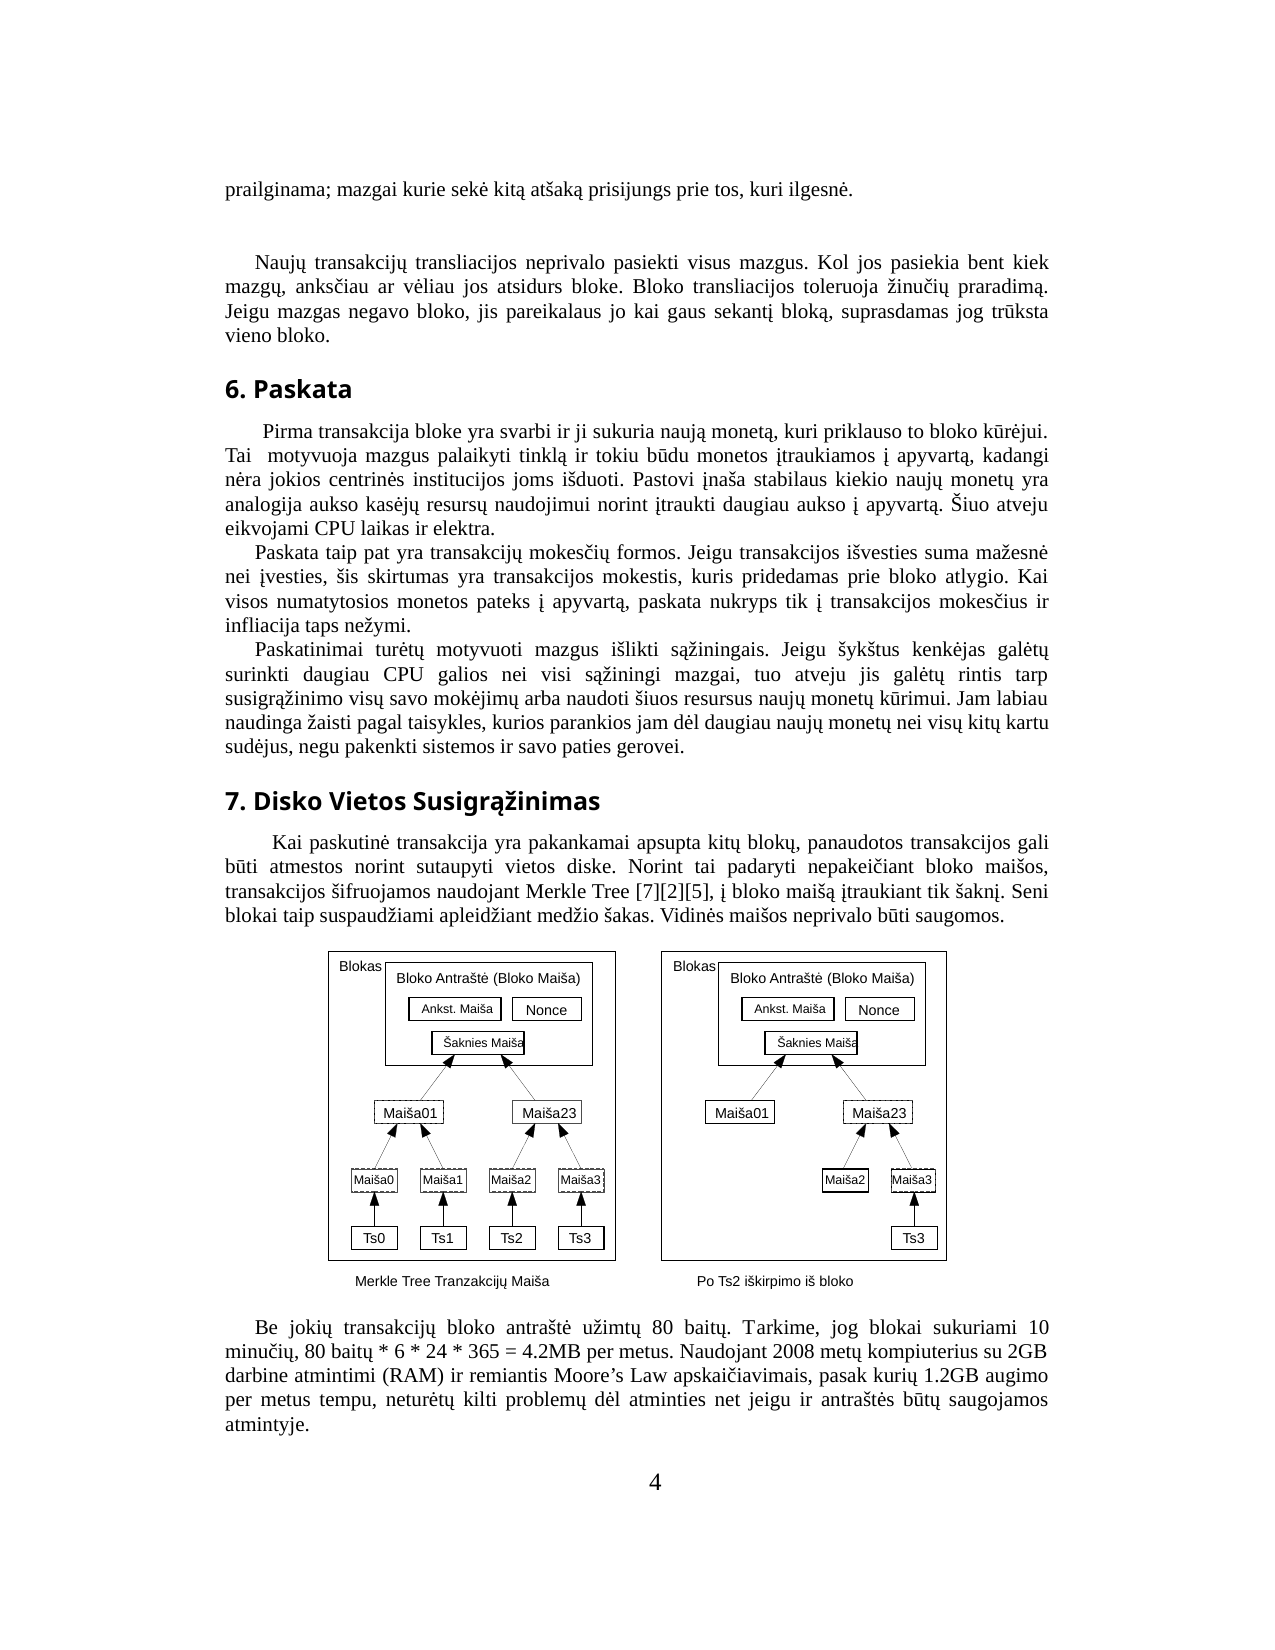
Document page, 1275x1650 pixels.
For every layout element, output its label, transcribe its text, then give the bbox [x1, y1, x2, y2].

text Pirma transakcija bloke yra svarbi ir ji sukuria naują monetą, kuri priklauso to bloko kūrėjui. Tai motyvuoja mazgus palaikyti tinklą ir tokiu būdu monetos įtraukiamos į apyvartą, kadangi nėra jokios centrinės institucijos joms išduoti. Pastovi įnaša stabilaus kiekio naujų monetų yra analogija aukso kasėjų resursų naudojimui norint įtraukti daugiau aukso į apyvartą. Šiuo atveju eikvojami CPU laikas ir elektra. [225, 419, 1050, 540]
text Be jokių transakcijų bloko antraštė užimtų 80 baitų. Tarkime, jog blokai sukuriami 10 minučių, 80 baitų * 6 * 24 * 365 = 4.2MB per metus. Naudojant 2008 metų kompiuterius su 2GB darbine atmintimi (RAM) ir remiantis Moore’s Law apskaičiavimais, pasak kurių 1.2GB augimo per metus tempu, neturėtų kilti problemų dėl atminties net jeigu ir antraštės būtų saugojamos atmintyje. [225, 1314, 1050, 1436]
subtitle 7. Disko Vietos Susigrąžinimas [225, 783, 1050, 817]
subtitle 6. Paskata [225, 372, 1050, 406]
text Naujų transakcijų transliacijos neprivalo pasiekti visus mazgus. Kol jos pasiekia bent kiek mazgų, anksčiau ar vėliau jos atsidurs bloke. Bloko transliacijos toleruoja žinučių praradimą. Jeigu mazgas negavo bloko, jis pareikalaus jo kai gaus sekantį bloką, suprasdamas jog trūksta vieno bloko. [225, 250, 1050, 347]
text Kai paskutinė transakcija yra pakankamai apsupta kitų blokų, panaudotos transakcijos gali būti atmestos norint sutaupyti vietos diske. Norint tai padaryti nepakeičiant bloko maišos, transakcijos šifruojamos naudojant Merkle Tree [7][2][5], į bloko maišą įtraukiant tik šaknį. Seni blokai taip suspaudžiami apleidžiant medžio šakas. Vidinės maišos neprivalo būti saugomos. [225, 830, 1050, 927]
text Paskata taip pat yra transakcijų mokesčių formos. Jeigu transakcijos išvesties suma mažesnė nei įvesties, šis skirtumas yra transakcijos mokestis, kuris pridedamas prie bloko atlygio. Kai visos numatytosios monetos pateks į apyvartą, paskata nukryps tik į transakcijos mokesčius ir infliacija taps nežymi. [225, 540, 1050, 637]
text Paskatinimai turėtų motyvuoti mazgus išlikti sąžiningais. Jeigu šykštus kenkėjas galėtų surinkti daugiau CPU galios nei visi sąžiningi mazgai, tuo atveju jis galėtų rintis tarp susigrąžinimo visų savo mokėjimų arba naudoti šiuos resursus naujų monetų kūrimui. Jam labiau naudinga žaisti pagal taisykles, kurios parankios jam dėl daugiau naujų monetų nei visų kitų kartu sudėjus, negu pakenkti sistemos ir savo paties gerovei. [225, 637, 1050, 758]
text prailginama; mazgai kurie sekė kitą atšaką prisijungs prie tos, kuri ilgesnė. [225, 177, 1050, 201]
